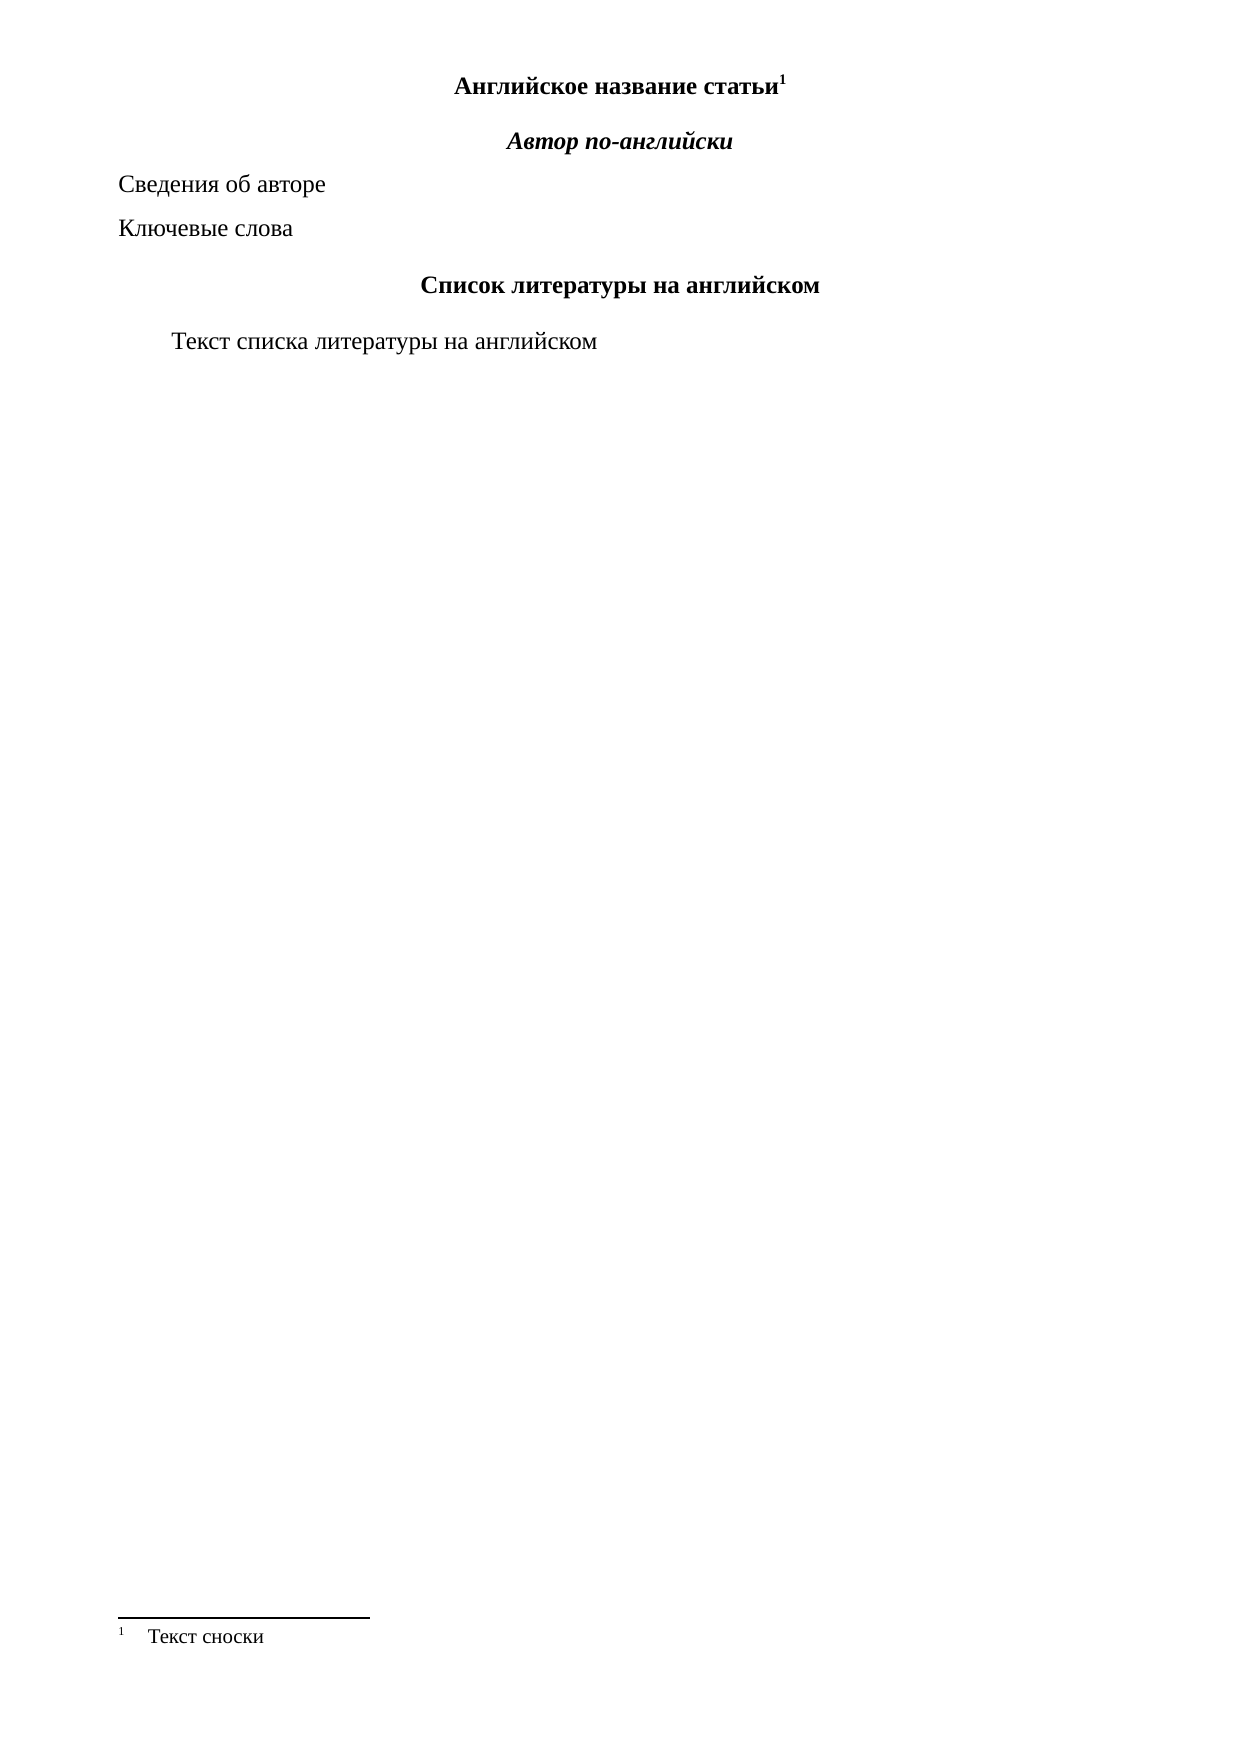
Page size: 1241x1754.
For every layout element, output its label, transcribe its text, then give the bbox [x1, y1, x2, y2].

text Текст списка литературы на английском [118, 326, 1122, 355]
text Текст сноски [118, 1624, 1122, 1648]
subtitle Список литературы на английском [118, 270, 1122, 299]
subtitle Английское название статьи [118, 71, 1122, 99]
text Ключевые слова [118, 213, 1122, 241]
text Сведения об авторе [118, 169, 1122, 198]
text Автор по-английски [118, 126, 1122, 155]
